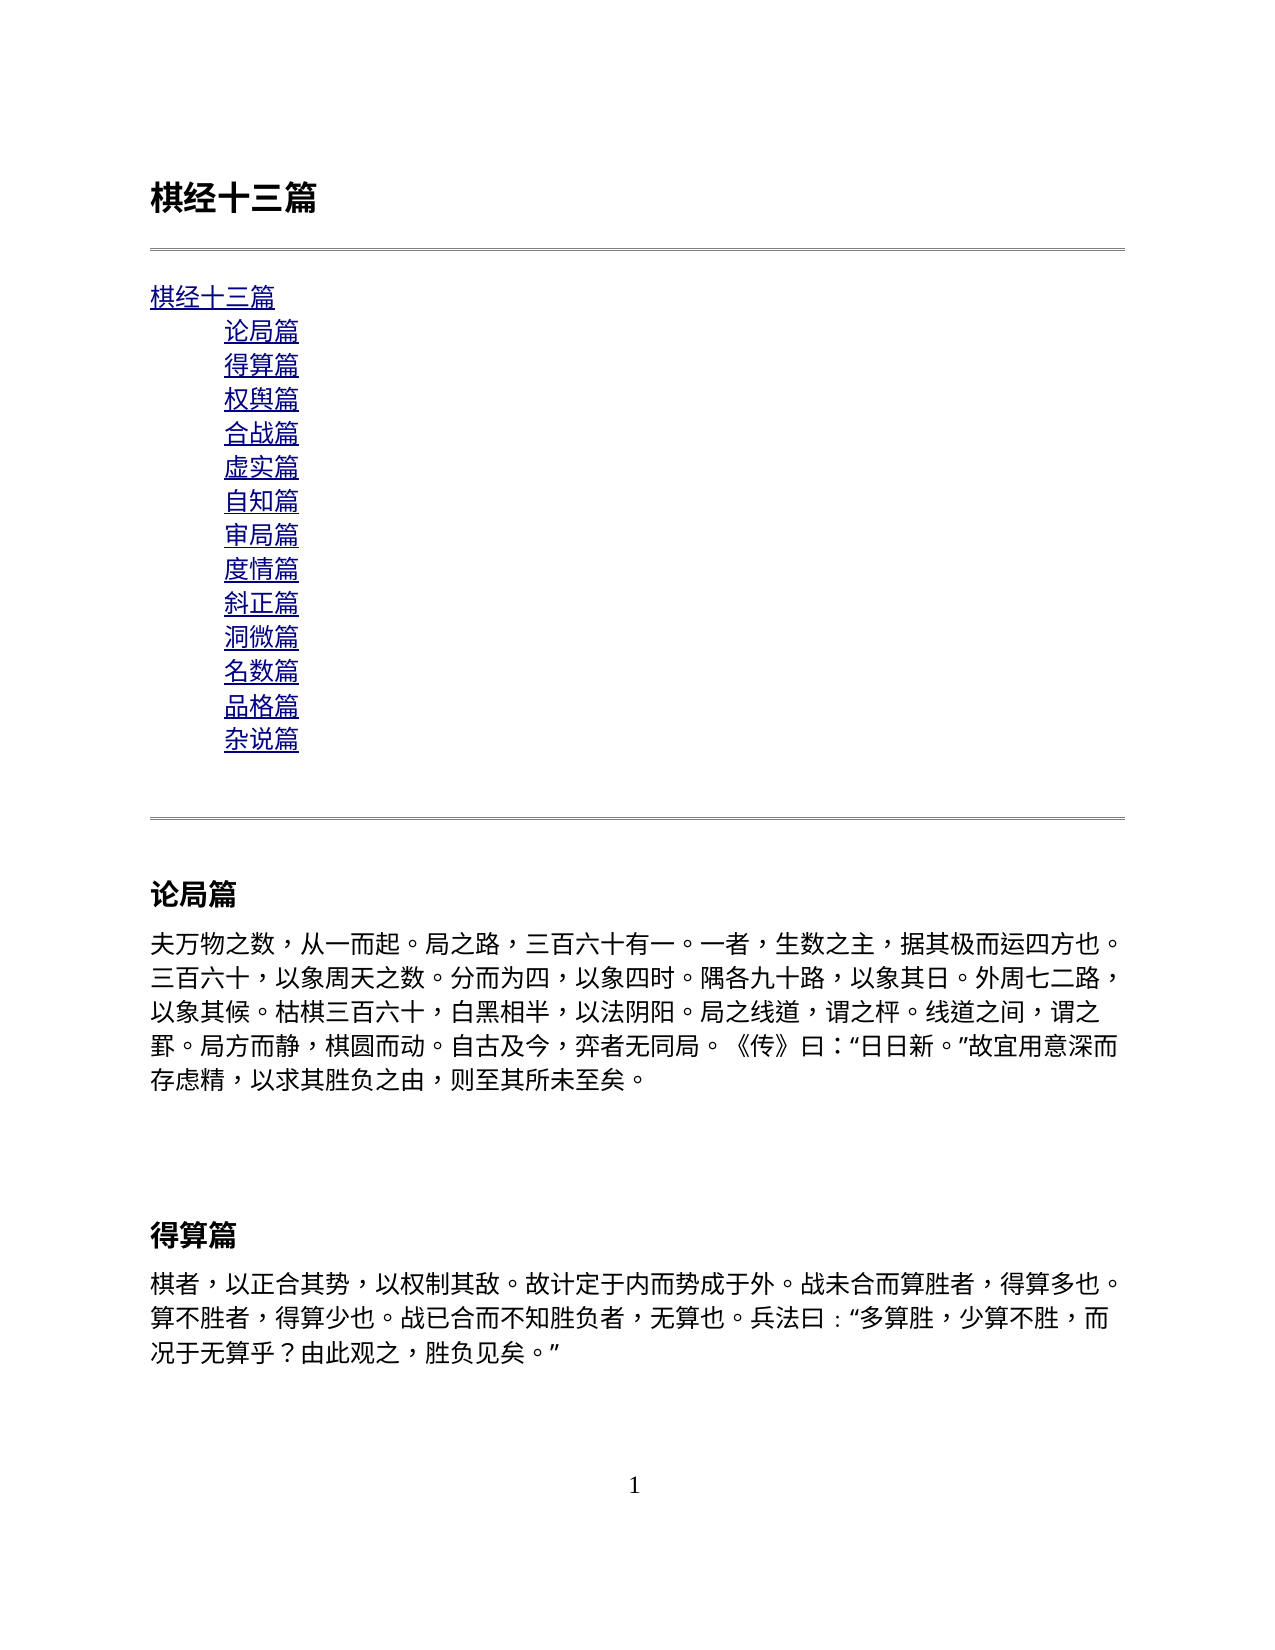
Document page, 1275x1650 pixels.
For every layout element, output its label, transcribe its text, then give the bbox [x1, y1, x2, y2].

text 夫万物之数，从一而起。局之路，三百六十有一。一者，生数之主，据其极而运四方也。三百六十，以象周天之数。分而为四，以象四时。隅各九十路，以象其日。外周七二路，以象其候。枯棋三百六十，白黑相半，以法阴阳。局之线道，谓之枰。线道之间，谓之罫。局方而静，棋圆而动。自古及今，弈者无同局。《传》曰：“日日新。”故宜用意深而存虑精，以求其胜负之由，则至其所未至矣。 [150, 926, 1125, 1097]
subtitle 得算篇 [150, 1215, 1125, 1254]
text 棋者，以正合其势，以权制其敌。故计定于内而势成于外。战未合而算胜者，得算多也。算不胜者，得算少也。战已合而不知胜负者，无算也。兵法曰﹕“多算胜，少算不胜，而况于无算乎？由此观之，胜负见矣。” [150, 1267, 1125, 1369]
text 棋经十三篇 论局篇 得算篇 权舆篇 合战篇 虚实篇 自知篇 审局篇 度情篇 斜正篇 洞微篇 名数篇 品格篇 杂说篇 [150, 279, 1125, 756]
subtitle 论局篇 [150, 874, 1125, 914]
subtitle 棋经十三篇 [150, 175, 1125, 221]
